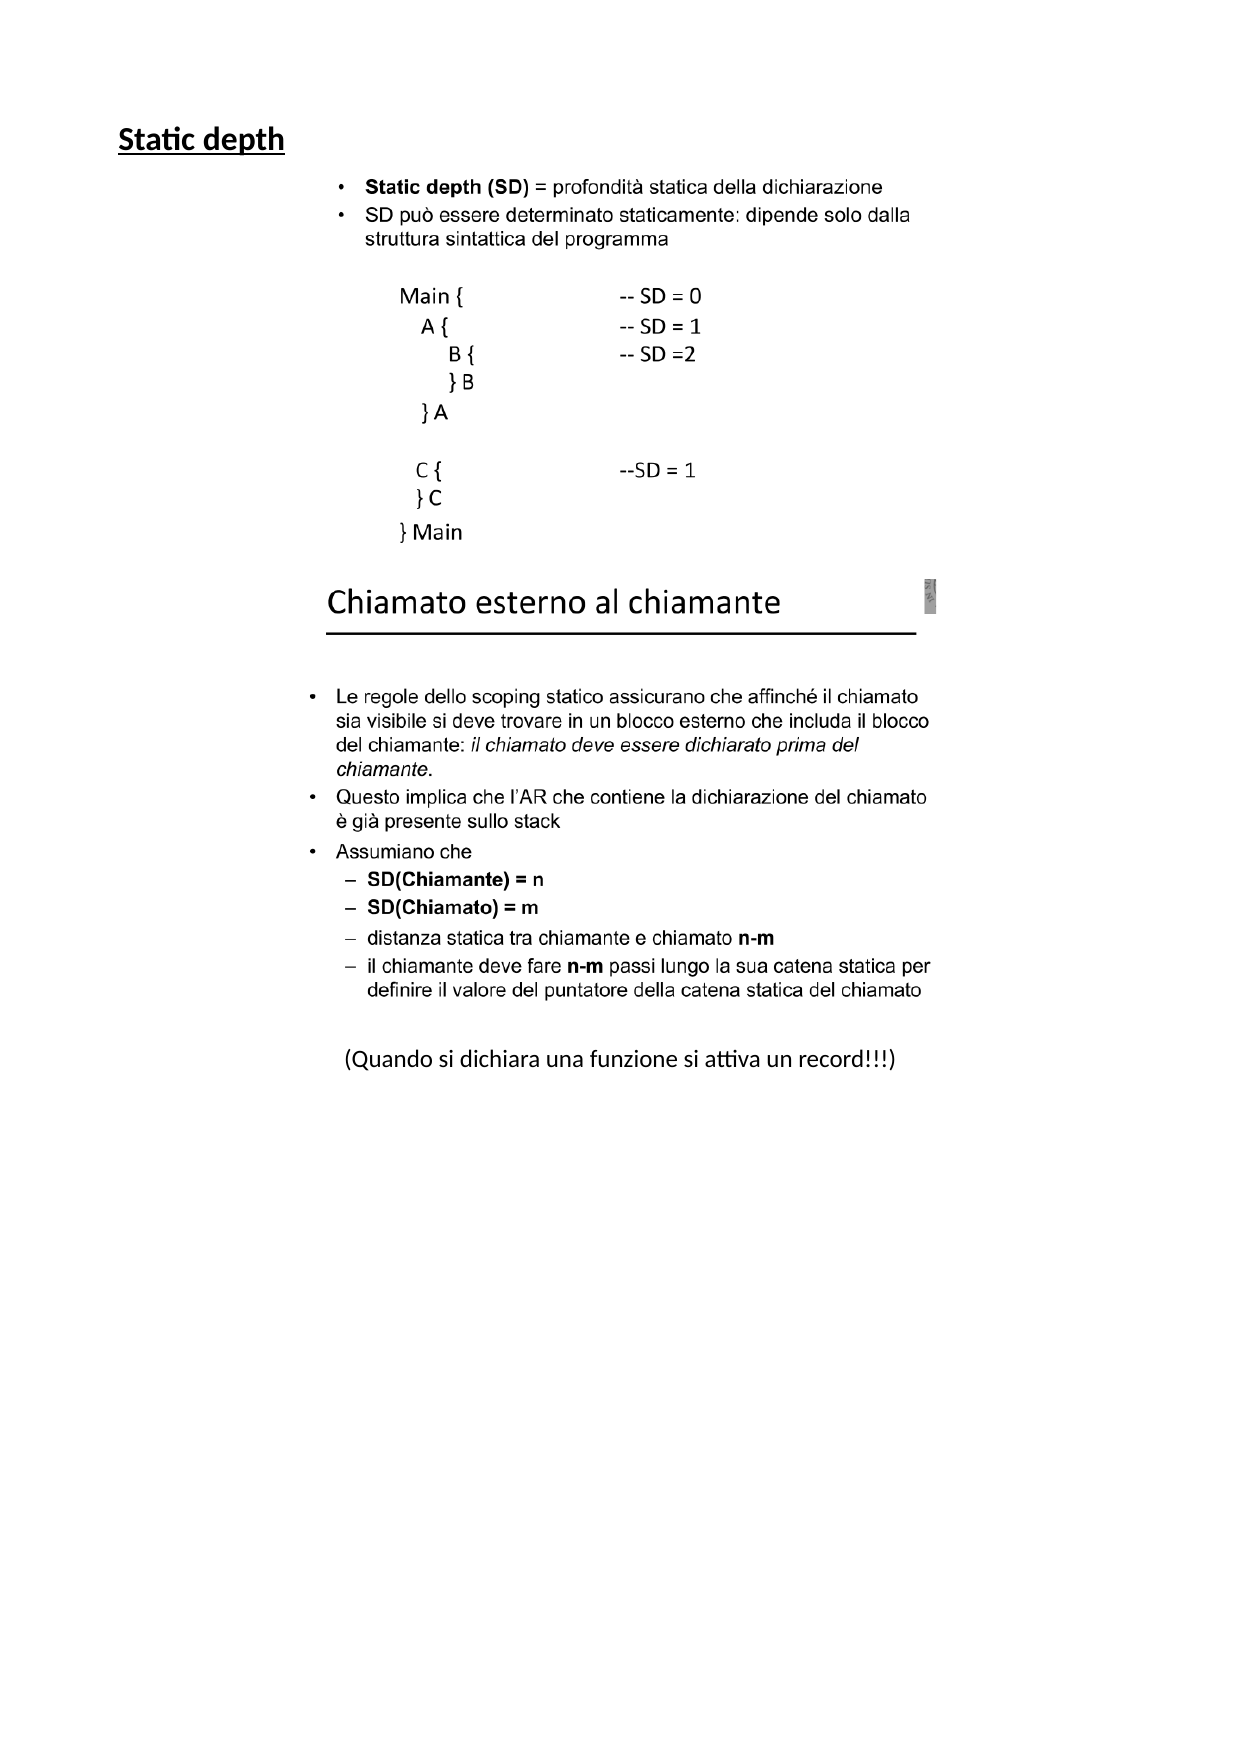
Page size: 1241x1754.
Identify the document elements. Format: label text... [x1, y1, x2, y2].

picture [309, 579, 937, 1001]
text (Quando si dichiara una funzione si attiva un record!!!) [118, 1044, 1122, 1074]
picture [325, 171, 915, 554]
subtitle Static depth [118, 118, 1122, 159]
